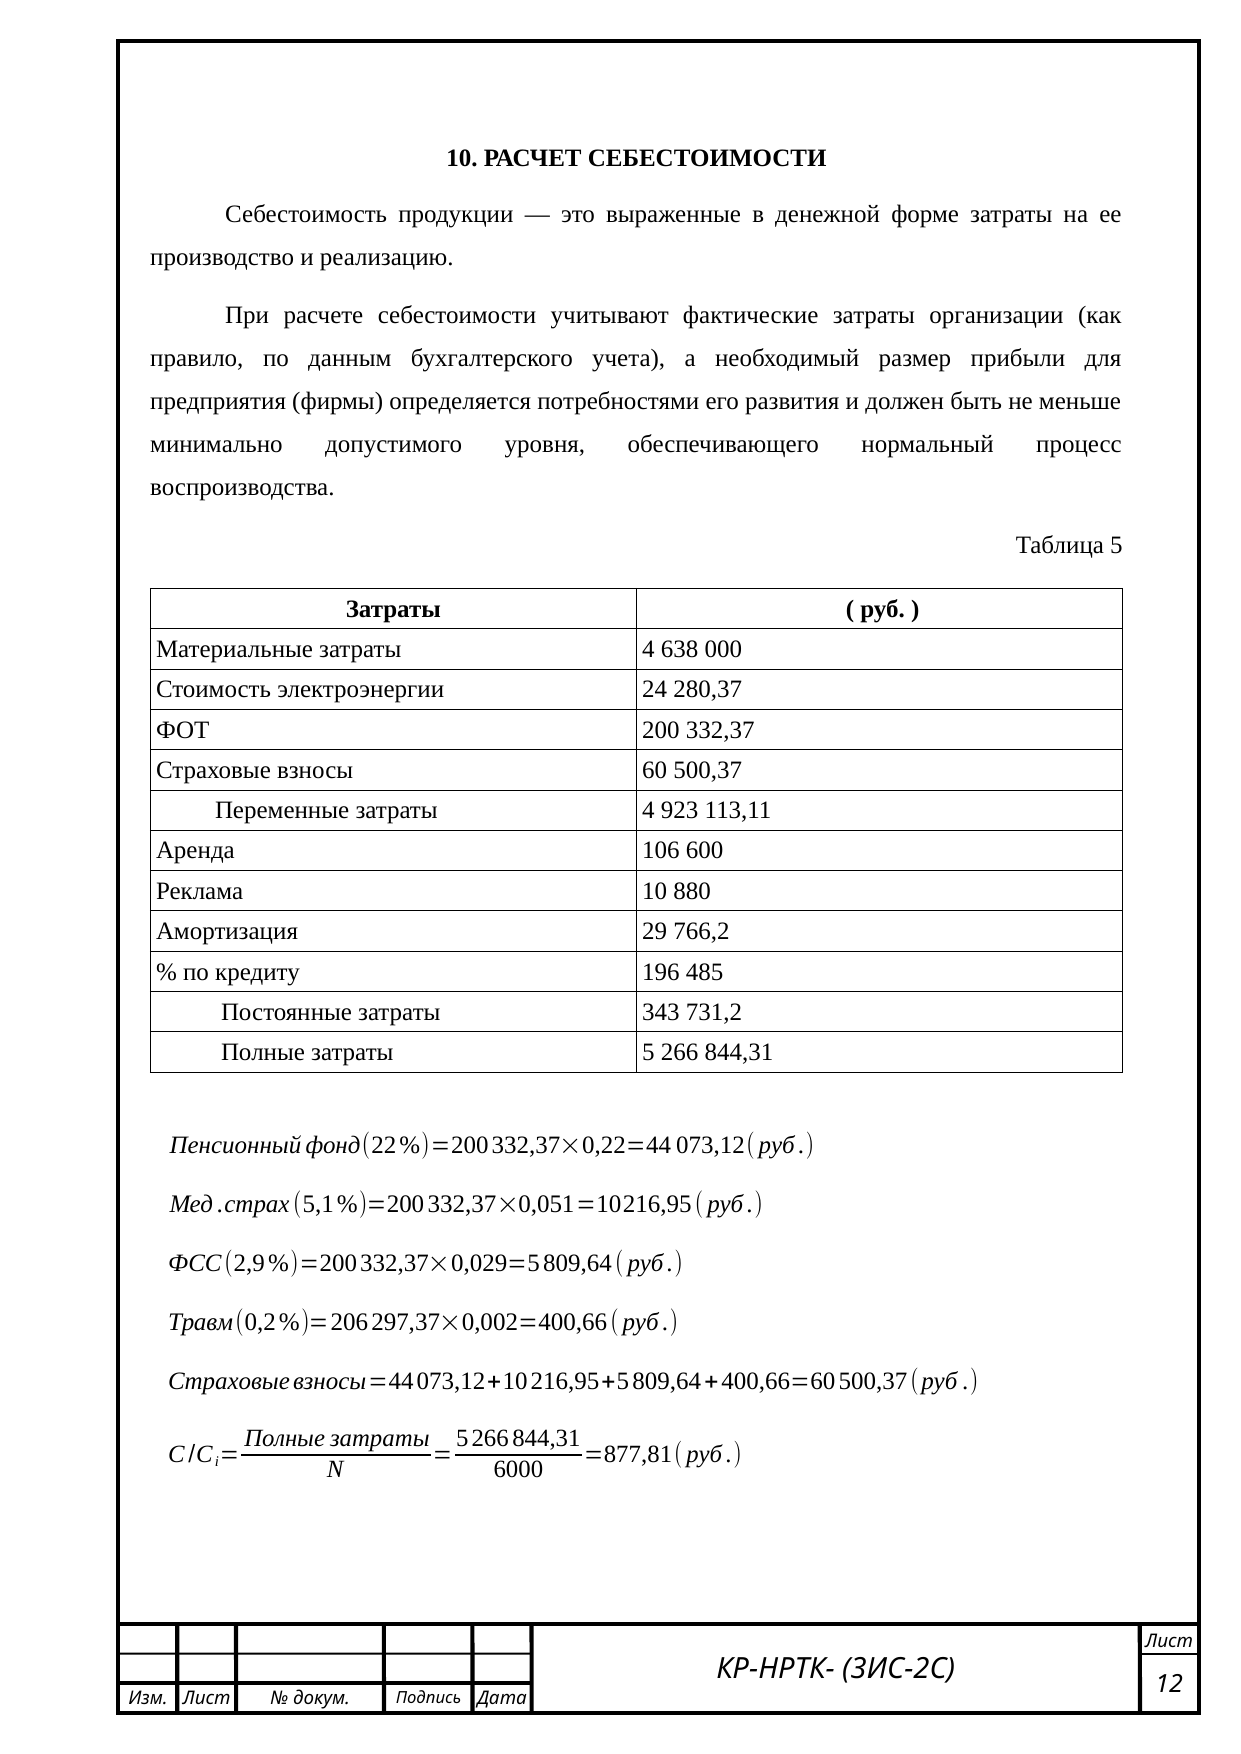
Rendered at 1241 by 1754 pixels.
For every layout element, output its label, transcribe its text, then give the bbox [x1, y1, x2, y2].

table_cell Полные затраты [151, 1032, 636, 1072]
subtitle 10. РАСЧЕТ СЕБЕСТОИМОСТИ [150, 143, 1122, 172]
table_cell Амортизация [151, 911, 636, 951]
table_cell 10 880 [637, 871, 1122, 910]
table_cell 196 485 [637, 952, 1122, 991]
table_cell Переменные затраты [151, 791, 636, 830]
table_cell 106 600 [637, 831, 1122, 870]
table_cell 4 638 000 [637, 629, 1122, 668]
table_cell Стоимость электроэнергии [151, 670, 636, 709]
table_cell 24 280,37 [637, 670, 1122, 709]
text При расчете себестоимости учитывают фактические затраты организации (как правило, по данным бухгалтерского учета), а необходимый размер прибыли для предприятия (фирмы) определяется потребностями его развития и должен быть не меньше минимально допустимого уровня, обеспечивающего нормальный процесс воспроизводства. [150, 300, 1122, 501]
table_header ( руб. ) [637, 589, 1122, 628]
table_cell ФОТ [151, 710, 636, 749]
table_header Затраты [151, 589, 636, 628]
table_cell 4 923 113,11 [637, 791, 1122, 830]
table_cell Материальные затраты [151, 629, 636, 668]
table_cell Реклама [151, 871, 636, 910]
table_cell 343 731,2 [637, 992, 1122, 1031]
text Себестоимость продукции — это выраженные в денежной форме затраты на ее производство и реализацию. [150, 199, 1122, 271]
table_cell 60 500,37 [637, 750, 1122, 789]
table_cell Страховые взносы [151, 750, 636, 789]
table_cell 200 332,37 [637, 710, 1122, 749]
table_cell 5 266 844,31 [637, 1032, 1122, 1072]
table_cell % по кредиту [151, 952, 636, 991]
text Таблица 5 [150, 530, 1122, 559]
table_cell 29 766,2 [637, 911, 1122, 951]
table_cell Постоянные затраты [151, 992, 636, 1031]
table_cell Аренда [151, 831, 636, 870]
